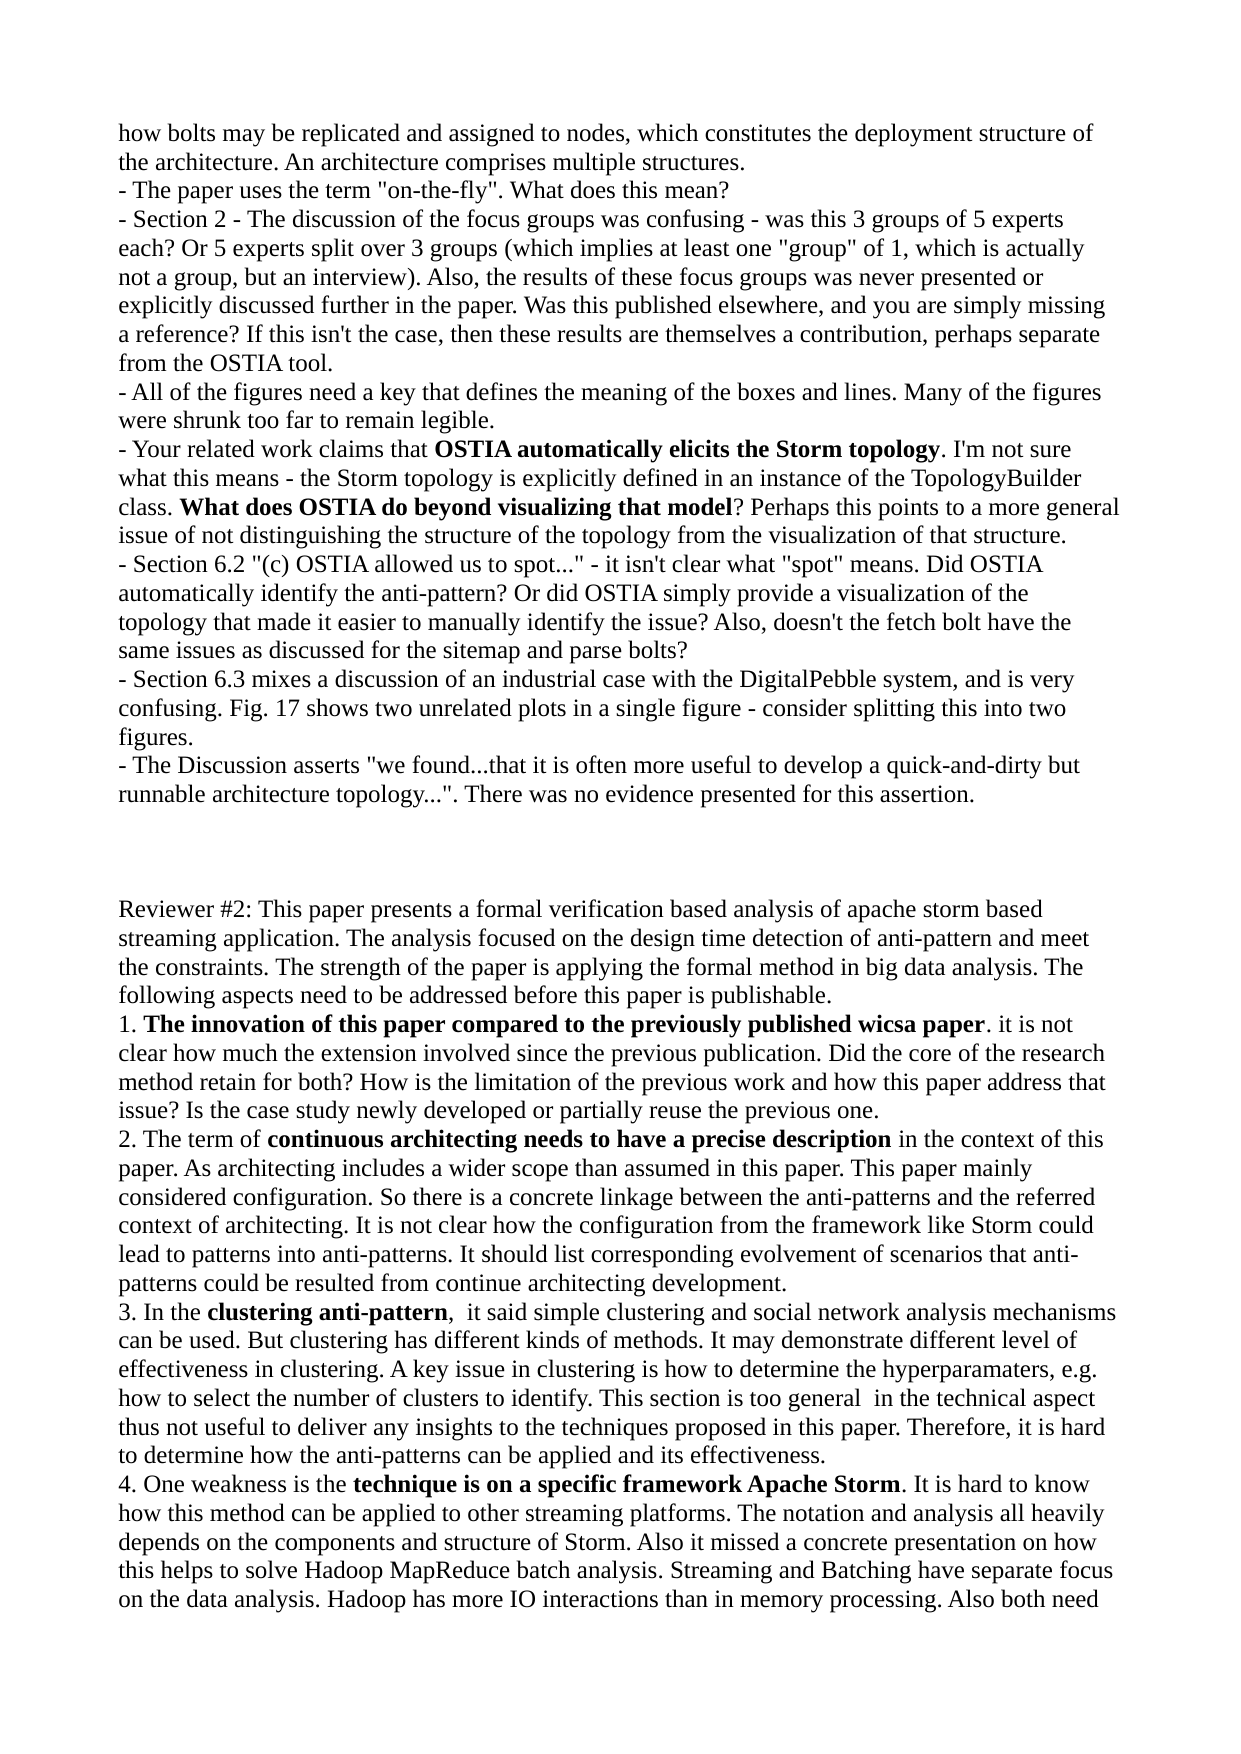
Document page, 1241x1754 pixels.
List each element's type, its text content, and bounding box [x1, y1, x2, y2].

text - Section 6.3 mixes a discussion of an industrial case with the DigitalPebble system, and is very confusing. Fig. 17 shows two unrelated plots in a single figure - consider splitting this into two figures. [118, 664, 1122, 751]
text 1. The innovation of this paper compared to the previously published wicsa paper. it is not clear how much the extension involved since the previous publication. Did the core of the research method retain for both? How is the limitation of the previous work and how this paper address that issue? Is the case study newly developed or partially reuse the previous one. [118, 1009, 1122, 1124]
text 4. One weakness is the technique is on a specific framework Apache Storm. It is hard to know how this method can be applied to other streaming platforms. The notation and analysis all heavily depends on the components and structure of Storm. Also it missed a concrete presentation on how this helps to solve Hadoop MapReduce batch analysis. Streaming and Batching have separate focus on the data analysis. Hadoop has more IO interactions than in memory processing. Also both need [118, 1469, 1122, 1613]
text - The paper uses the term "on-the-fly". What does this mean? [118, 176, 1122, 204]
text Reviewer #2: This paper presents a formal verification based analysis of apache storm based streaming application. The analysis focused on the design time detection of anti-pattern and meet the constraints. The strength of the paper is applying the formal method in big data analysis. The following aspects need to be addressed before this paper is publishable. [118, 894, 1122, 1009]
text - The Discussion asserts "we found...that it is often more useful to develop a quick-and-dirty but runnable architecture topology...". There was no evidence presented for this assertion. [118, 751, 1122, 808]
text - Your related work claims that OSTIA automatically elicits the Storm topology. I'm not sure what this means - the Storm topology is explicitly defined in an instance of the TopologyBuilder class. What does OSTIA do beyond visualizing that model? Perhaps this points to a more general issue of not distinguishing the structure of the topology from the visualization of that structure. [118, 434, 1122, 549]
text how bolts may be replicated and assigned to nodes, which constitutes the deployment structure of the architecture. An architecture comprises multiple structures. [118, 118, 1122, 176]
text - Section 2 - The discussion of the focus groups was confusing - was this 3 groups of 5 experts each? Or 5 experts split over 3 groups (which implies at least one "group" of 1, which is actually not a group, but an interview). Also, the results of these focus groups was never presented or explicitly discussed further in the paper. Was this published elsewhere, and you are simply missing a reference? If this isn't the case, then these results are themselves a contribution, perhaps separate from the OSTIA tool. [118, 204, 1122, 377]
text - All of the figures need a key that defines the meaning of the boxes and lines. Many of the figures were shrunk too far to remain legible. [118, 377, 1122, 434]
text 2. The term of continuous architecting needs to have a precise description in the context of this paper. As architecting includes a wider scope than assumed in this paper. This paper mainly considered configuration. So there is a concrete linkage between the anti-patterns and the referred context of architecting. It is not clear how the configuration from the framework like Storm could lead to patterns into anti-patterns. It should list corresponding evolvement of scenarios that anti-patterns could be resulted from continue architecting development. [118, 1124, 1122, 1297]
text - Section 6.2 "(c) OSTIA allowed us to spot..." - it isn't clear what "spot" means. Did OSTIA automatically identify the anti-pattern? Or did OSTIA simply provide a visualization of the topology that made it easier to manually identify the issue? Also, doesn't the fetch bolt have the same issues as discussed for the sitemap and parse bolts? [118, 549, 1122, 664]
text 3. In the clustering anti-pattern, it said simple clustering and social network analysis mechanisms can be used. But clustering has different kinds of methods. It may demonstrate different level of effectiveness in clustering. A key issue in clustering is how to determine the hyperparamaters, e.g. how to select the number of clusters to identify. This section is too general in the technical aspect thus not useful to deliver any insights to the techniques proposed in this paper. Therefore, it is hard to determine how the anti-patterns can be applied and its effectiveness. [118, 1297, 1122, 1469]
